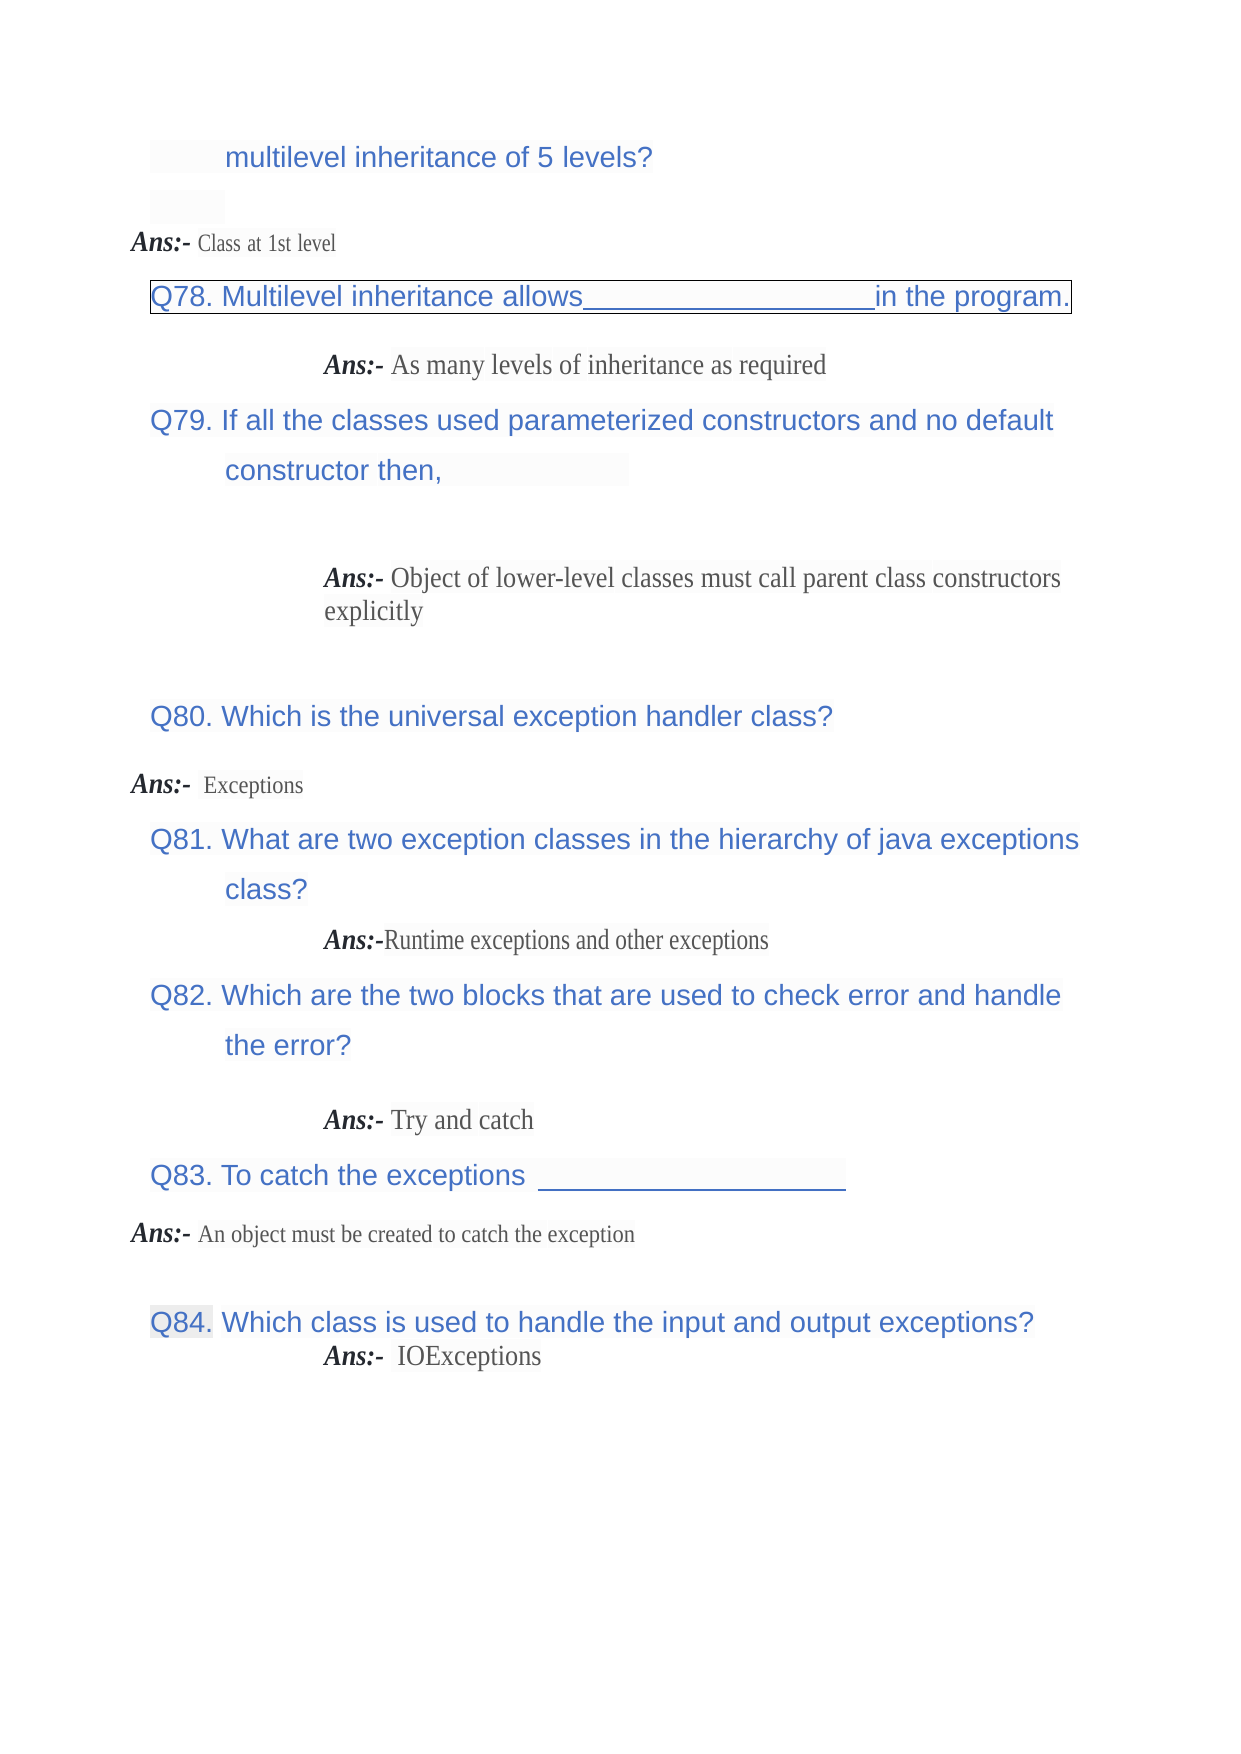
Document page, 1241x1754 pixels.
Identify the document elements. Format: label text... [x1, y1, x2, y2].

text Ans:- Exceptions [131, 766, 1105, 799]
list Ans:-Runtime exceptions and other exceptions [300, 922, 1105, 956]
text Ans:- An object must be created to catch the exception [131, 1216, 1105, 1249]
text Q81. What are two exception classes in the hierarchy of java exceptions class? [150, 822, 1082, 906]
text Q82. Which are the two blocks that are used to check error and handle the error? [150, 978, 1068, 1061]
text Ans:- Class at 1st level [131, 186, 1105, 257]
text Q84. Which class is used to handle the input and output exceptions? [150, 1305, 1105, 1338]
text multilevel inheritance of 5 levels? [150, 139, 1105, 173]
text Q78. Multilevel inheritance allows in the program. [151, 281, 1071, 313]
text Q80. Which is the universal exception handler class? [150, 699, 1105, 732]
list Ans:- Object of lower-level classes must call parent class constructors explicitly [300, 560, 1105, 627]
text Q79. If all the classes used parameterized constructors and no default constructor then, [150, 403, 1055, 486]
list Ans:- Try and catch [300, 1102, 1105, 1136]
text Q83. To catch the exceptions [150, 1158, 1105, 1192]
list Ans:- IOExceptions [300, 1338, 1105, 1372]
list Ans:- As many levels of inheritance as required [300, 347, 1105, 381]
